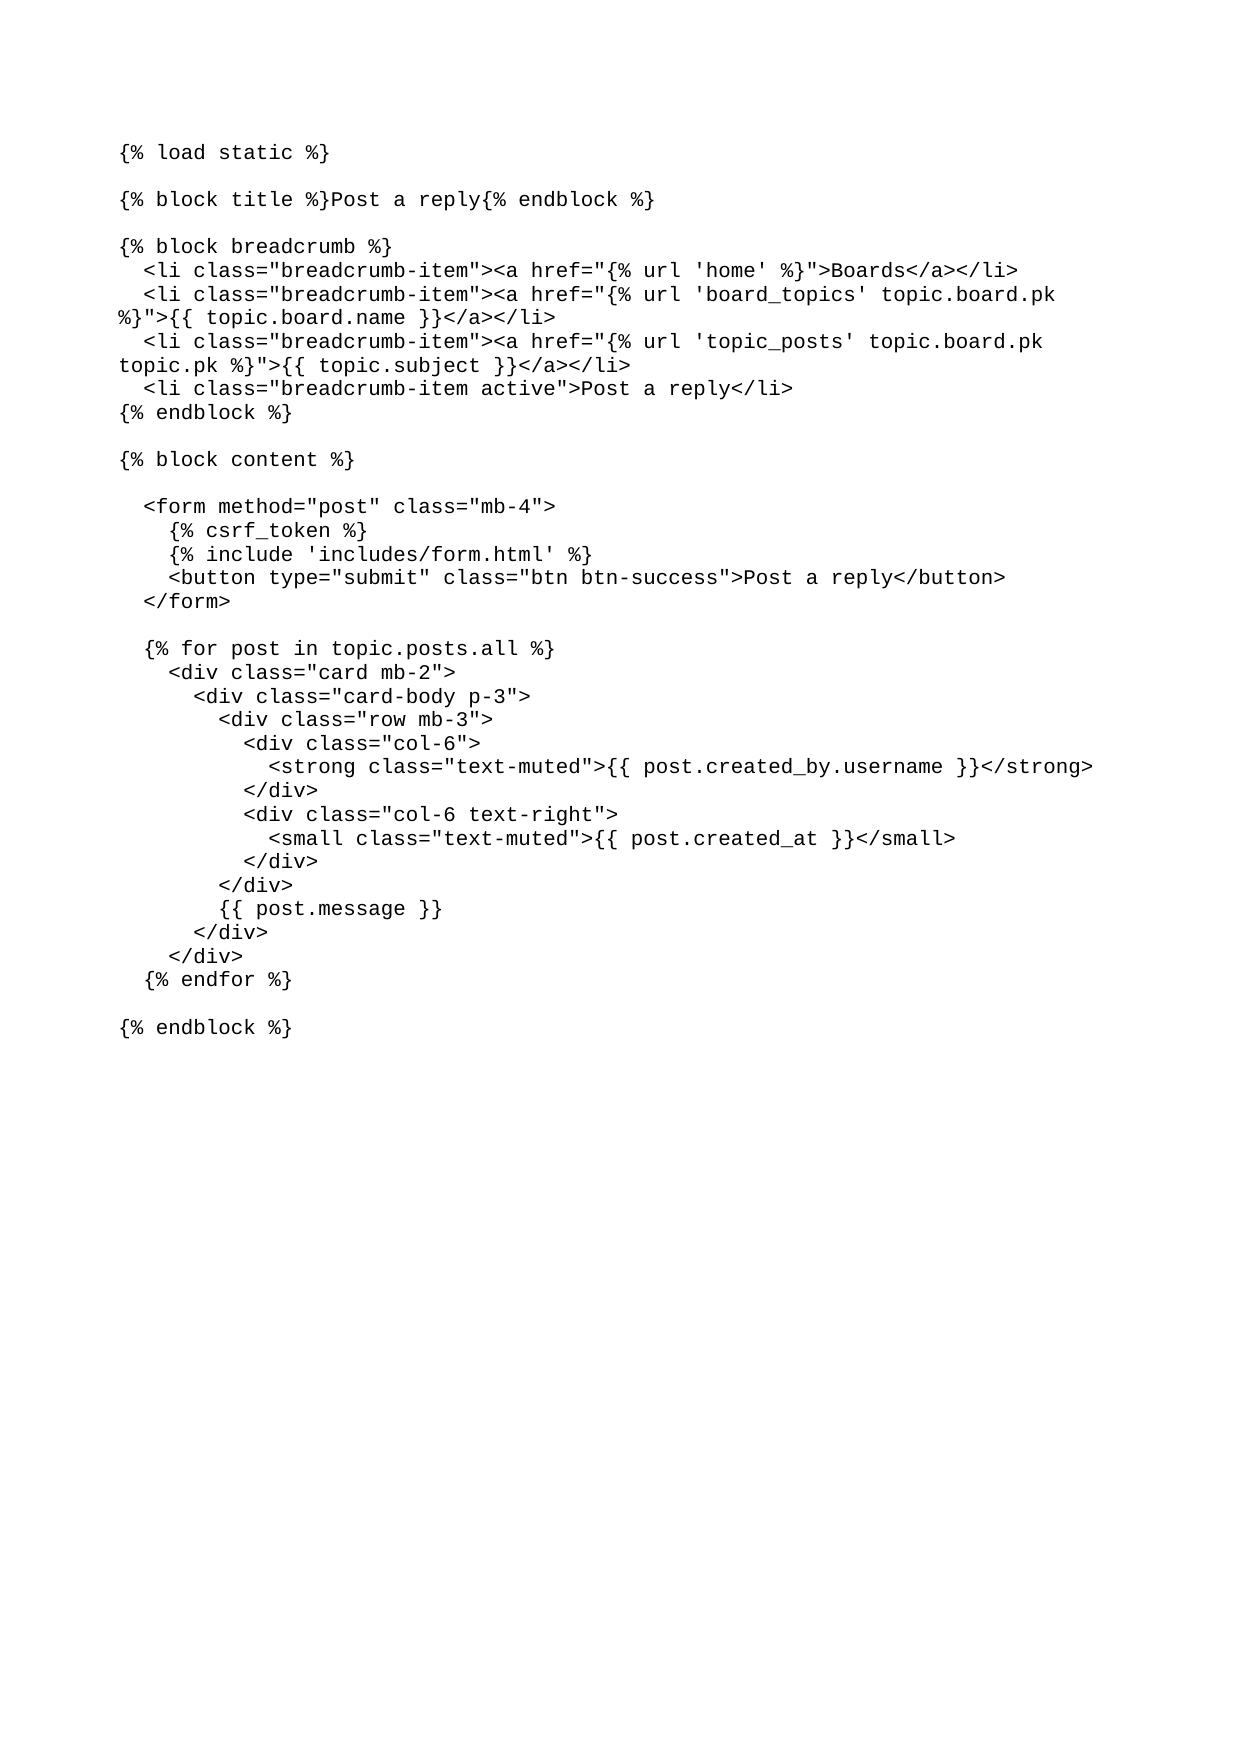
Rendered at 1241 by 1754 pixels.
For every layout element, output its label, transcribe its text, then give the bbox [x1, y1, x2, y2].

text </div> [118, 875, 1122, 898]
text <div class="card-body p-3"> [118, 686, 1122, 709]
text <li class="breadcrumb-item"><a href="{% url 'topic_posts' topic.board.pk topic.pk %}">{{ topic.subject }}</a></li> [118, 331, 1122, 378]
text {% block breadcrumb %} [118, 236, 1122, 260]
text {% csrf_token %} [118, 520, 1122, 544]
text <li class="breadcrumb-item"><a href="{% url 'board_topics' topic.board.pk %}">{{ topic.board.name }}</a></li> [118, 284, 1122, 331]
text <div class="col-6"> [118, 733, 1122, 757]
text <form method="post" class="mb-4"> [118, 496, 1122, 520]
text </div> [118, 851, 1122, 875]
text <div class="card mb-2"> [118, 662, 1122, 686]
text {% block content %} [118, 449, 1122, 473]
text {% for post in topic.posts.all %} [118, 638, 1122, 662]
text {% endfor %} [118, 969, 1122, 993]
text {% endblock %} [118, 402, 1122, 426]
text {% include 'includes/form.html' %} [118, 544, 1122, 567]
text <div class="row mb-3"> [118, 709, 1122, 733]
text <strong class="text-muted">{{ post.created_by.username }}</strong> [118, 757, 1122, 780]
text {% load static %} [118, 142, 1122, 165]
text </div> [118, 922, 1122, 946]
text <li class="breadcrumb-item active">Post a reply</li> [118, 378, 1122, 402]
text <button type="submit" class="btn btn-success">Post a reply</button> [118, 567, 1122, 591]
text <li class="breadcrumb-item"><a href="{% url 'home' %}">Boards</a></li> [118, 260, 1122, 284]
text </div> [118, 780, 1122, 804]
text </div> [118, 946, 1122, 969]
text <div class="col-6 text-right"> [118, 804, 1122, 827]
text {% block title %}Post a reply{% endblock %} [118, 189, 1122, 213]
text {% endblock %} [118, 1017, 1122, 1040]
text </form> [118, 591, 1122, 615]
text {{ post.message }} [118, 898, 1122, 922]
text <small class="text-muted">{{ post.created_at }}</small> [118, 827, 1122, 851]
